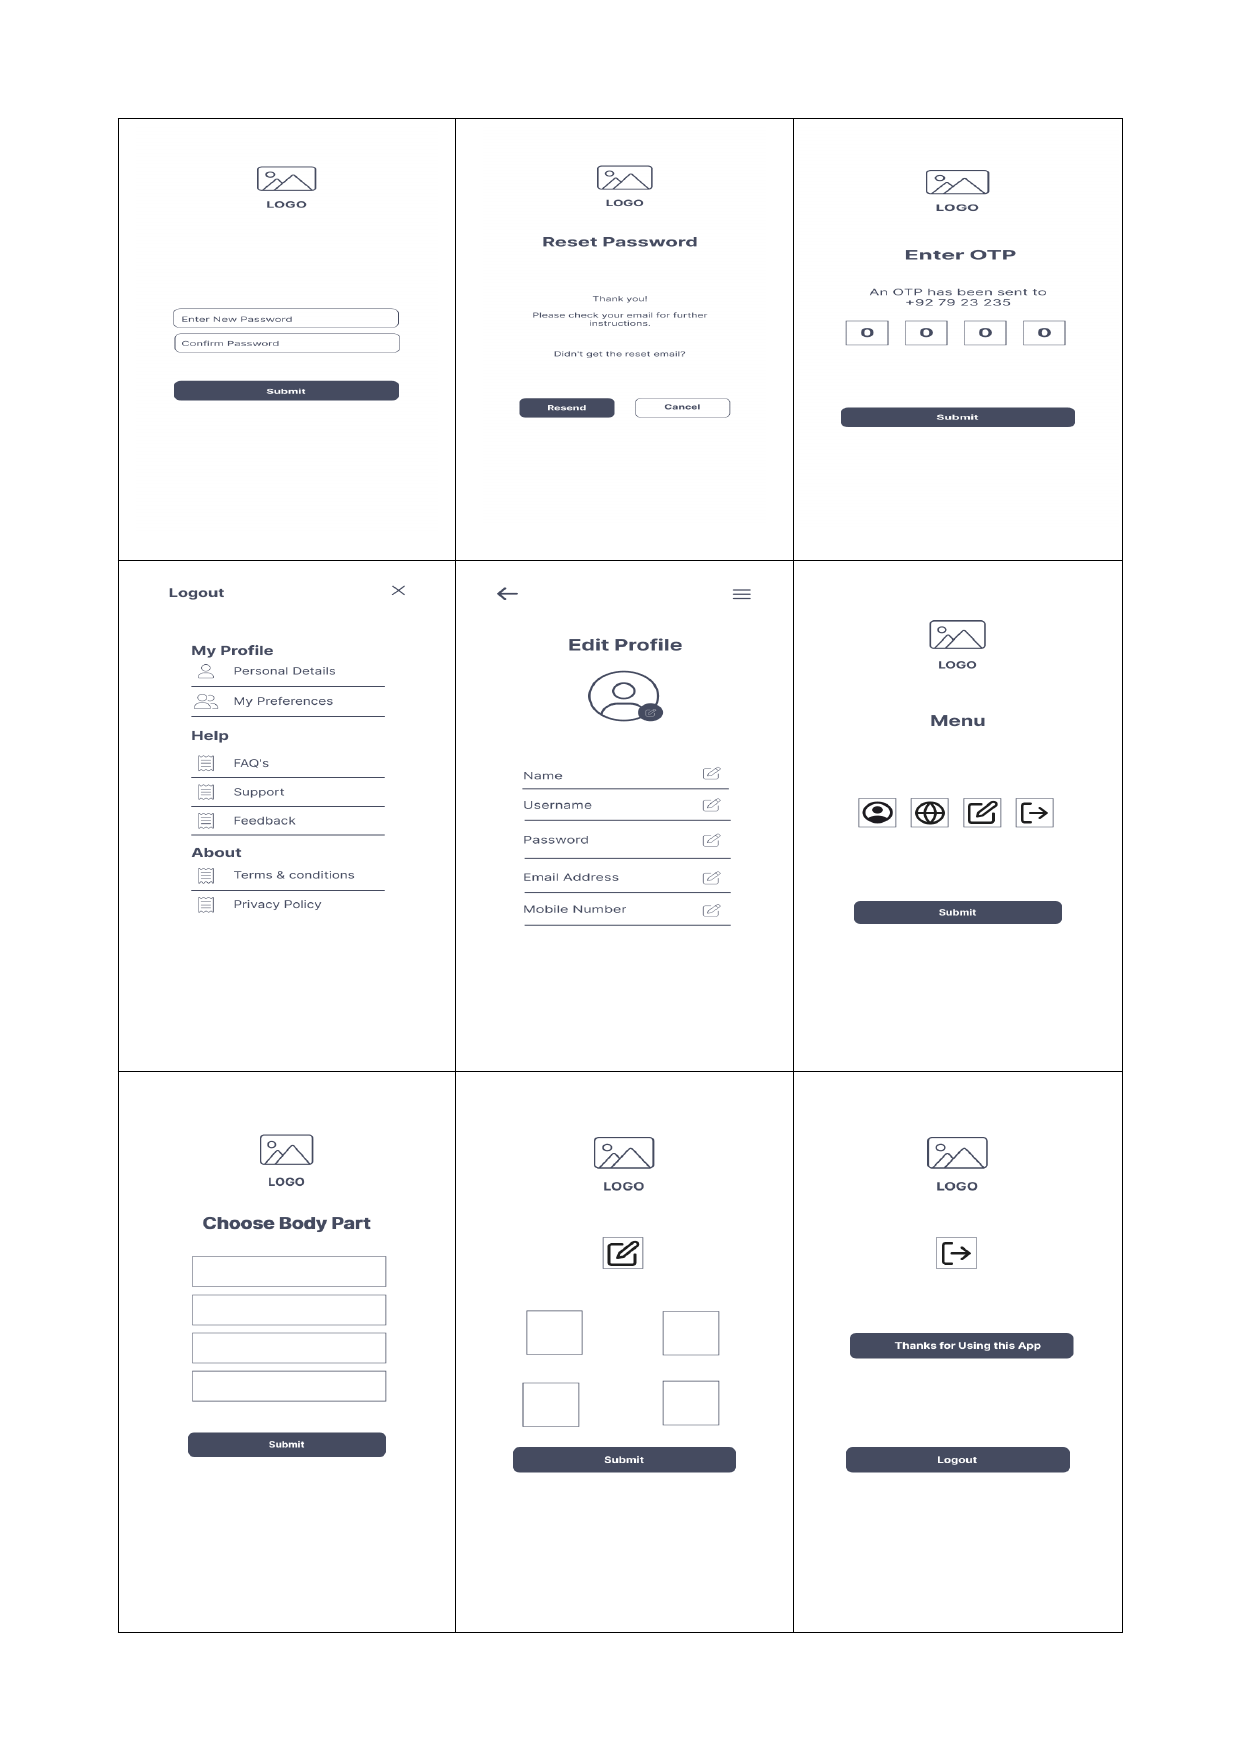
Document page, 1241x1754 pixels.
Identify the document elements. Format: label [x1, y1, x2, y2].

table_cell [119, 1072, 455, 1632]
picture [143, 567, 431, 1041]
table_cell [794, 1072, 1122, 1632]
table_cell [456, 561, 793, 1071]
table_cell [456, 1072, 793, 1632]
picture [136, 125, 438, 531]
picture [471, 567, 778, 1041]
table_cell [794, 119, 1122, 560]
table_cell [119, 561, 455, 1071]
table_cell [456, 119, 793, 560]
picture [814, 567, 1102, 1042]
table_cell [794, 561, 1122, 1071]
table_cell [119, 119, 455, 560]
picture [803, 1077, 1113, 1603]
picture [482, 125, 766, 523]
picture [150, 1077, 423, 1582]
picture [796, 125, 1120, 527]
picture [470, 1077, 779, 1603]
